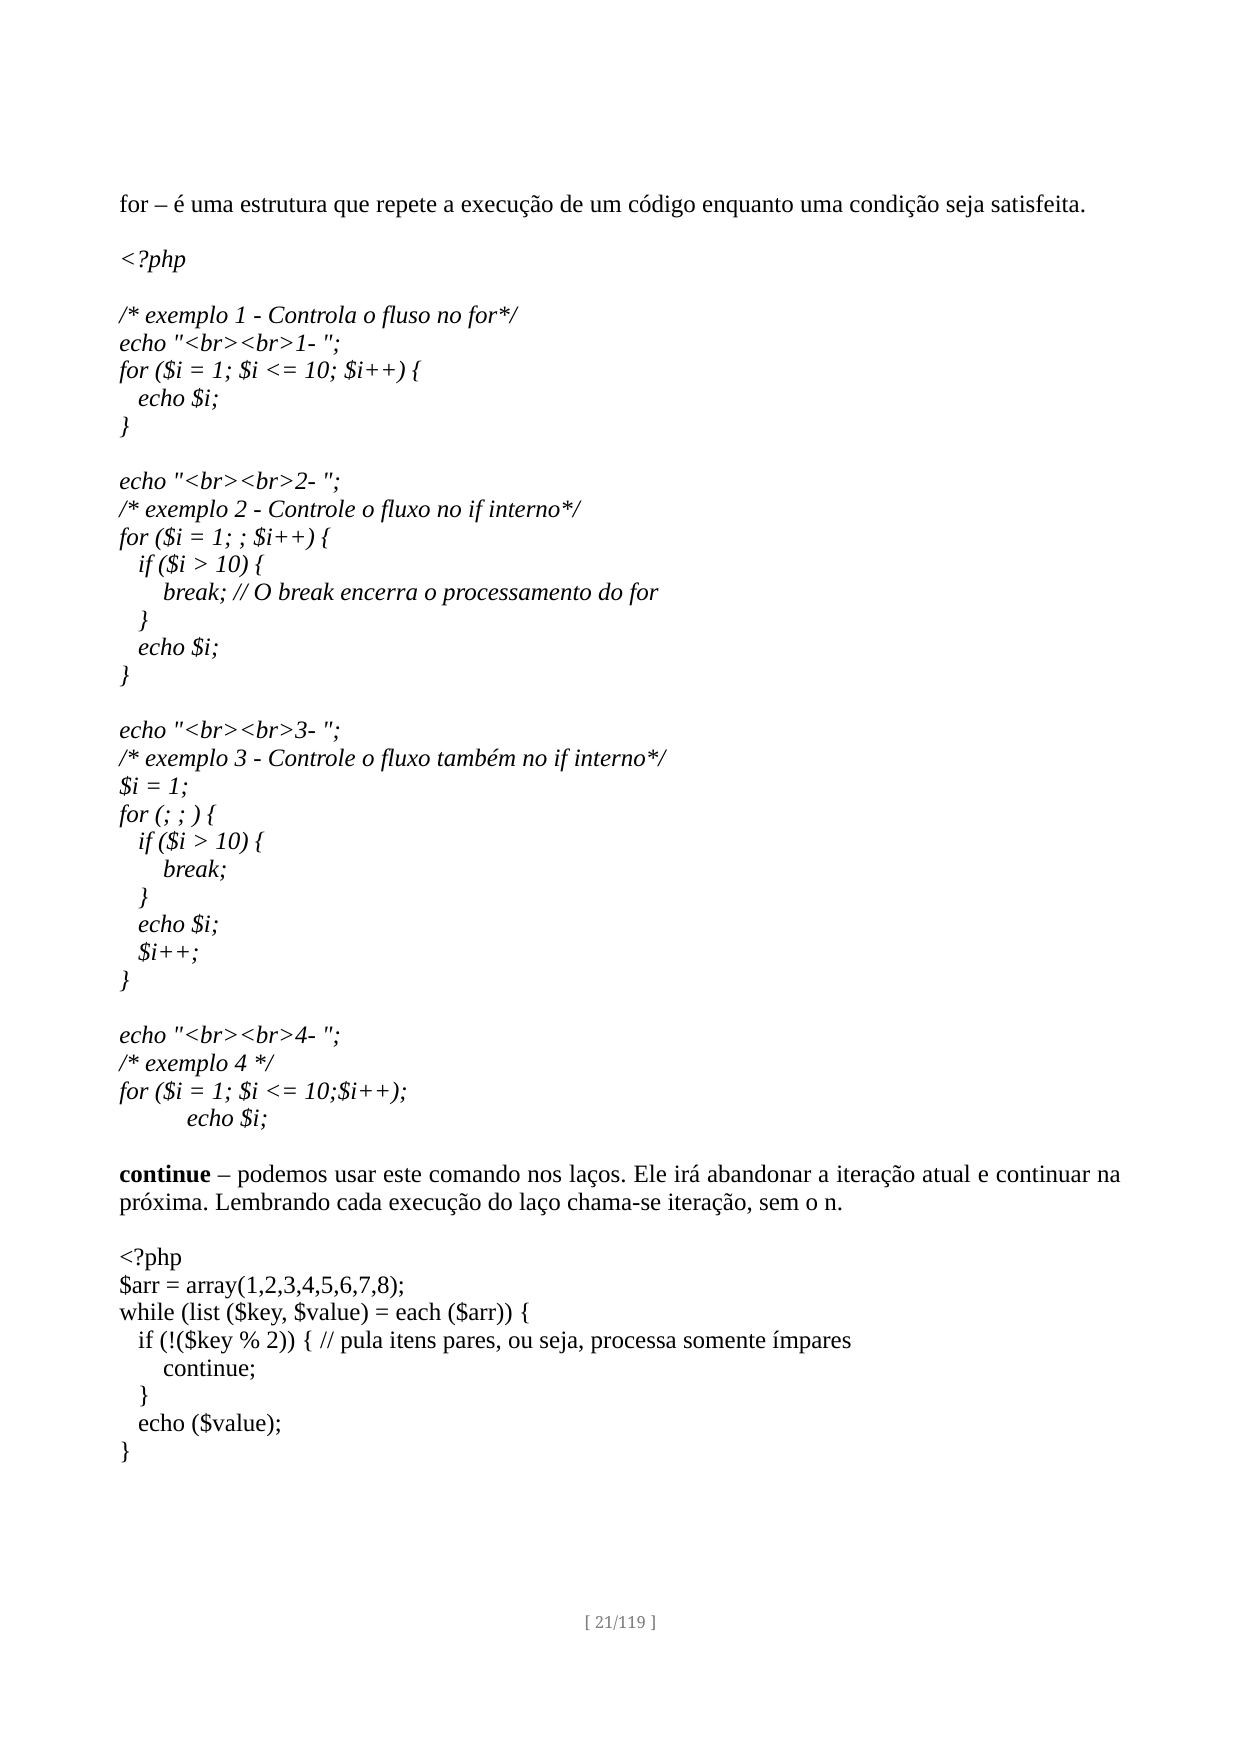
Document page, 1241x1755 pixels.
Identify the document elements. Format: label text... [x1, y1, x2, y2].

text echo $i; [113, 384, 1128, 412]
text /* exemplo 1 - Controla o fluso no for*/ [113, 301, 1128, 329]
text } [113, 606, 1128, 633]
text while (list ($key, $value) = each ($arr)) { [113, 1298, 1128, 1326]
text if ($i > 10) { [113, 550, 1128, 578]
text for ($i = 1; ; $i++) { [113, 523, 1128, 550]
text echo "<br><br>2- "; [113, 467, 1128, 495]
text for ($i = 1; $i <= 10; $i++) { [113, 356, 1128, 384]
text /* exemplo 2 - Controle o fluxo no if interno*/ [113, 495, 1128, 523]
text echo "<br><br>4- "; [113, 1021, 1128, 1049]
text /* exemplo 3 - Controle o fluxo também no if interno*/ [113, 744, 1128, 772]
text if ($i > 10) { [113, 827, 1128, 855]
text $i = 1; [113, 772, 1128, 800]
text continue; [113, 1354, 1128, 1382]
text echo $i; [113, 911, 1128, 938]
text break; // O break encerra o processamento do for [113, 578, 1128, 606]
text } [113, 412, 1128, 439]
text echo $i; [113, 633, 1128, 661]
text } [113, 883, 1128, 911]
text <?php [113, 246, 1128, 273]
text <?php [113, 1243, 1128, 1271]
text $i++; [113, 938, 1128, 966]
text for – é uma estrutura que repete a execução de um código enquanto uma condição seja satisfeita. [113, 190, 1128, 218]
text continue – podemos usar este comando nos laços. Ele irá abandonar a iteração atual e continuar na próxima. Lembrando cada execução do laço chama-se iteração, sem o n. [113, 1160, 1128, 1215]
text echo "<br><br>1- "; [113, 329, 1128, 356]
text for ($i = 1; $i <= 10;$i++); [113, 1077, 1128, 1104]
text } [113, 966, 1128, 994]
text } [113, 661, 1128, 689]
text break; [113, 855, 1128, 883]
text echo ($value); [113, 1409, 1128, 1437]
text $arr = array(1,2,3,4,5,6,7,8); [113, 1271, 1128, 1298]
text echo "<br><br>3- "; [113, 717, 1128, 744]
text } [113, 1437, 1128, 1465]
text /* exemplo 4 */ [113, 1049, 1128, 1077]
text } [113, 1382, 1128, 1409]
text echo $i; [113, 1104, 1128, 1132]
text for (; ; ) { [113, 800, 1128, 827]
text if (!($key % 2)) { // pula itens pares, ou seja, processa somente ímpares [113, 1326, 1128, 1354]
